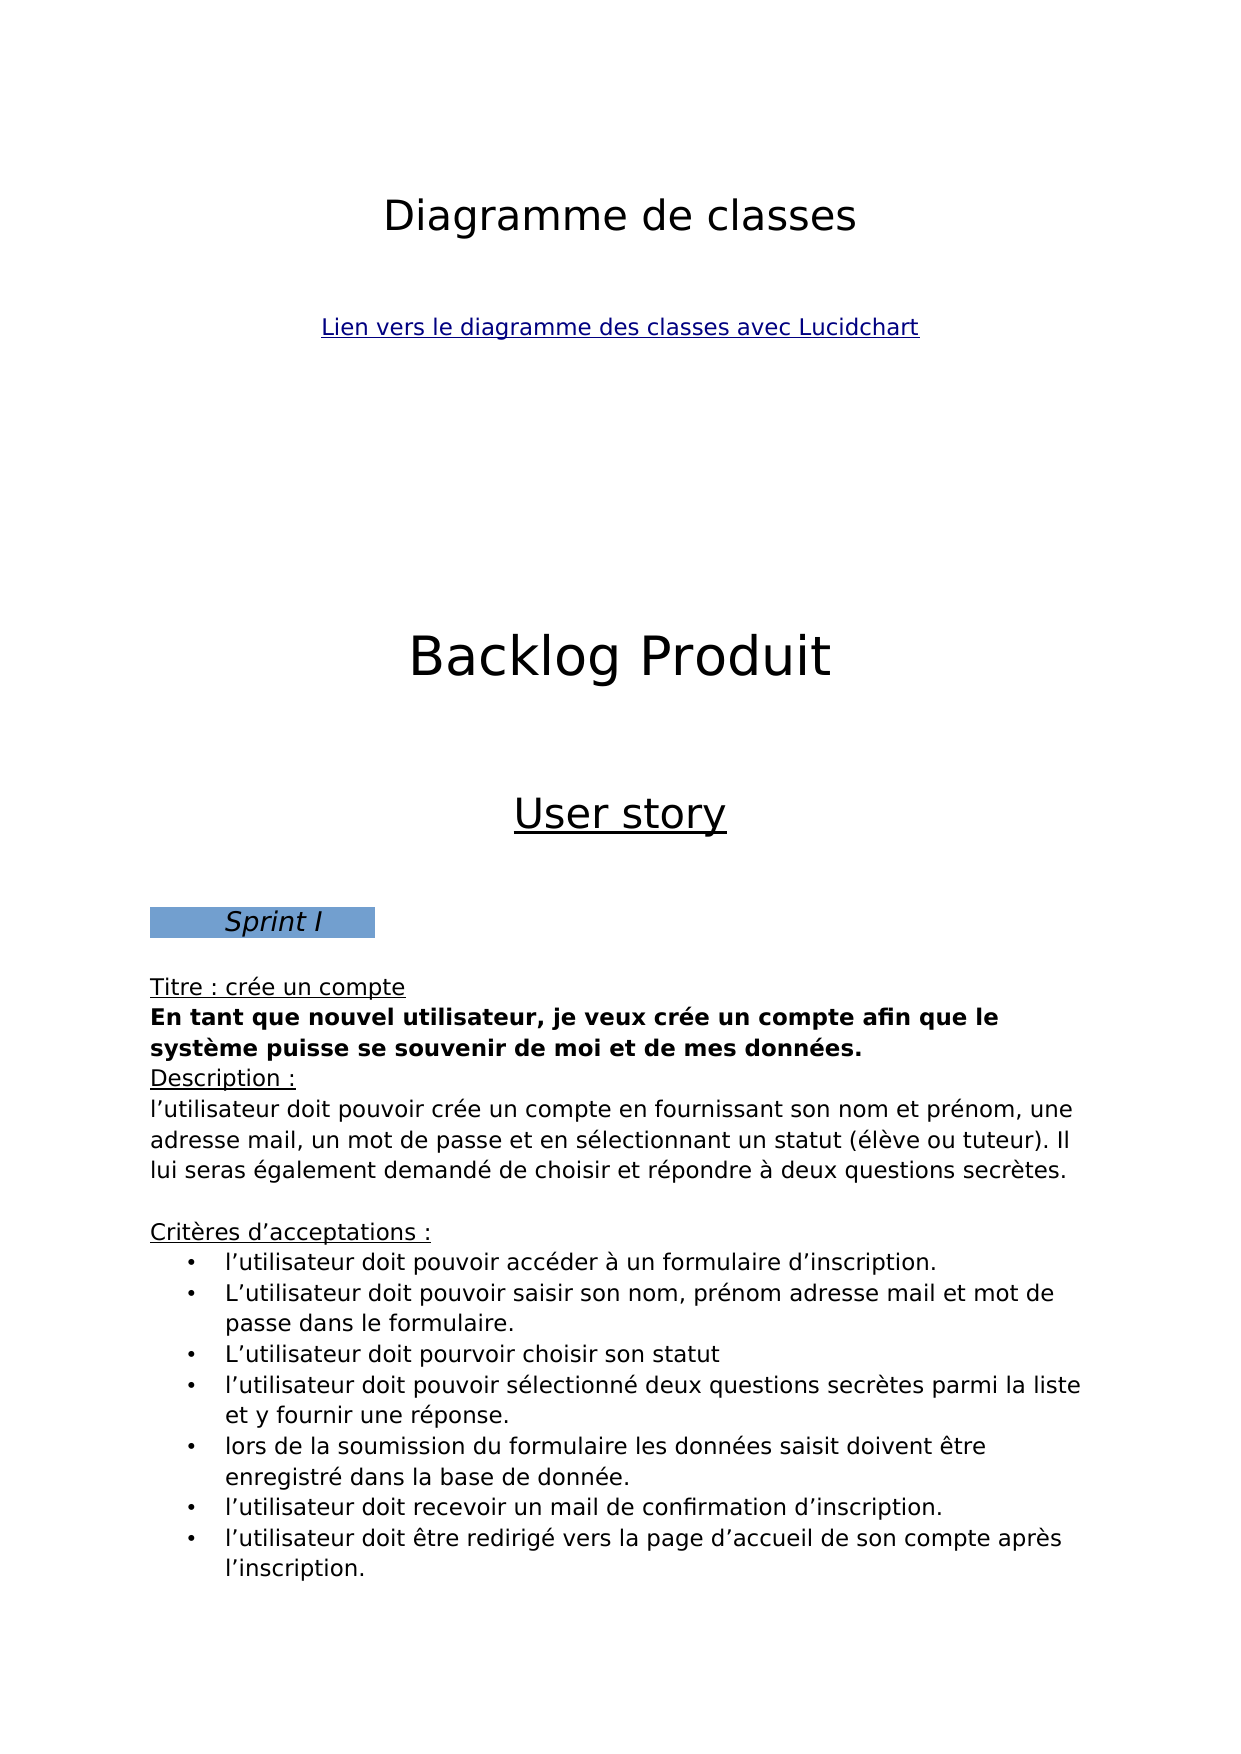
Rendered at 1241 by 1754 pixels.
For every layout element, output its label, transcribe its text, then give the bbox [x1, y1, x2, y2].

text User story [150, 790, 1090, 838]
text Titre : crée un compte [150, 974, 1090, 1000]
text Lien vers le diagramme des classes avec Lucidchart [150, 314, 1090, 341]
list l’utilisateur doit pouvoir sélectionné deux questions secrètes parmi la liste et y fournir une réponse. [187, 1372, 1090, 1429]
list L’utilisateur doit pourvoir choisir son statut [187, 1341, 1090, 1368]
text Critères d’acceptations : [150, 1219, 1090, 1245]
text Sprint I [150, 907, 1090, 938]
list l’utilisateur doit pouvoir accéder à un formulaire d’inscription. [187, 1249, 1090, 1276]
text En tant que nouvel utilisateur, je veux crée un compte afin que le système puisse se souvenir de moi et de mes données. [150, 1004, 1090, 1062]
list lors de la soumission du formulaire les données saisit doivent être enregistré dans la base de donnée. [187, 1433, 1090, 1490]
subtitle Diagramme de classes [150, 192, 1090, 240]
text l’utilisateur doit pouvoir crée un compte en fournissant son nom et prénom, une adresse mail, un mot de passe et en sélectionnant un statut (élève ou tuteur). Il lui seras également demandé de choisir et répondre à deux questions secrètes. [150, 1096, 1090, 1184]
list l’utilisateur doit recevoir un mail de confirmation d’inscription. [187, 1494, 1090, 1521]
text Description : [150, 1066, 1090, 1092]
list l’utilisateur doit être redirigé vers la page d’accueil de son compte après l’inscription. [187, 1525, 1090, 1582]
text Backlog Produit [150, 626, 1090, 688]
list L’utilisateur doit pouvoir saisir son nom, prénom adresse mail et mot de passe dans le formulaire. [187, 1280, 1090, 1337]
